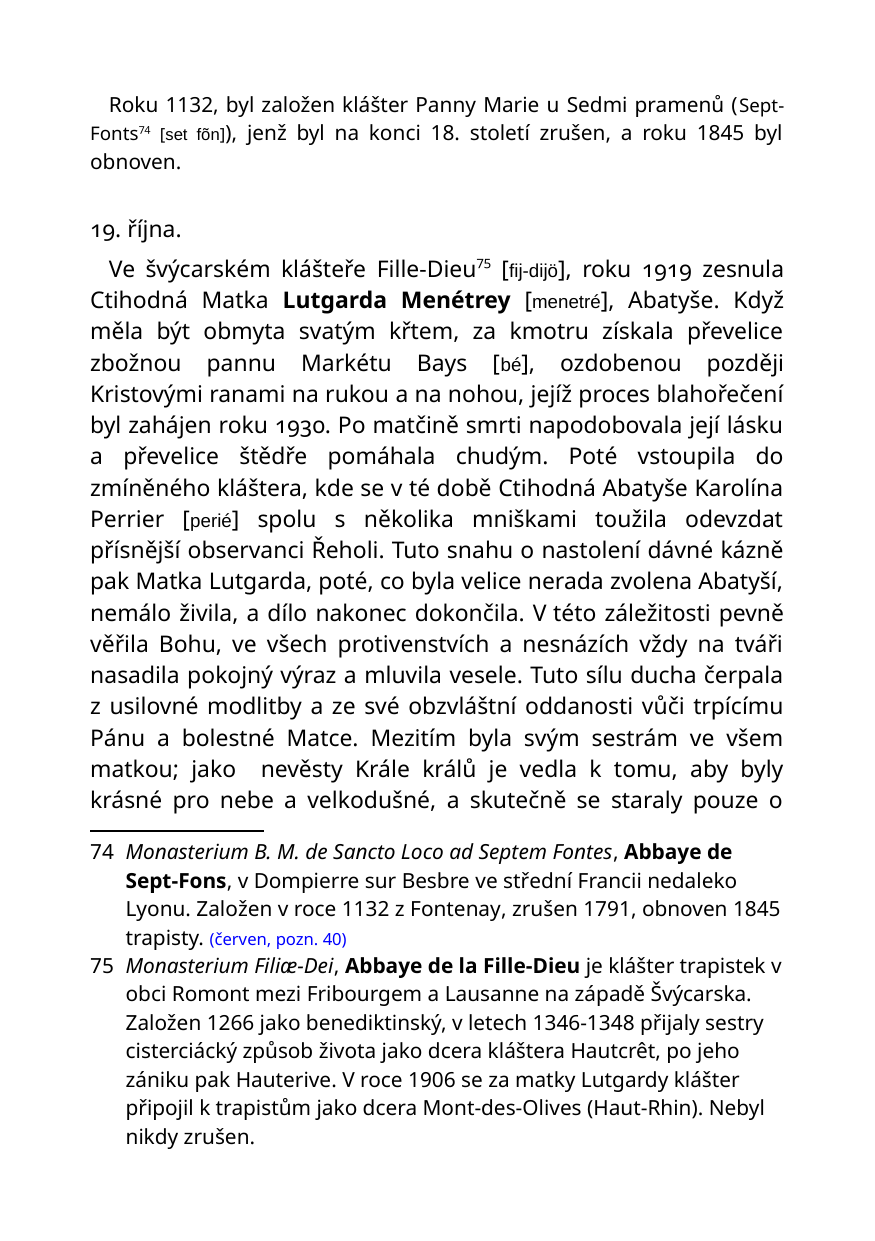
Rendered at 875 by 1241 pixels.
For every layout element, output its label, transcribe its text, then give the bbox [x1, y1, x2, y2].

text Monasterium B. M. de Sancto Loco ad Septem Fontes, Abbaye de Sept-Fons, v Dompierre sur Besbre ve střední Francii nedaleko Lyonu. Založen v roce 1132 z Fontenay, zrušen 1791, obnoven 1845 trapisty. (červen, pozn. 40) [90, 837, 784, 951]
text 19. října. [90, 213, 784, 244]
text Monasterium Filiæ-Dei, Abbaye de la Fille-Dieu je klášter trapistek v obci Romont mezi Fribourgem a Lausanne na západě Švýcarska. Založen 1266 jako benediktinský, v letech 1346-1348 přijaly sestry cisterciácký způsob života jako dcera kláštera Hautcrêt, po jeho zániku pak Hauterive. V roce 1906 se za matky Lutgardy klášter připojil k trapistům jako dcera Mont-des-Olives (Haut-Rhin). Nebyl nikdy zrušen. [90, 951, 784, 1150]
text Ve švýcarském klášteře Fille-Dieu [fij-dijö], roku 1919 zesnula Ctihodná Matka Lutgarda Menétrey [menetré], Abatyše. Když měla být obmyta svatým křtem, za kmotru získala převelice zbožnou pannu Markétu Bays [bé], ozdobenou později Kristovými ranami na rukou a na nohou, jejíž proces blahořečení byl zahájen roku 1930. Po matčině smrti napodobovala její lásku a převelice štědře pomáhala chudým. Poté vstoupila do zmíněného kláštera, kde se v té době Ctihodná Abatyše Karolína Perrier [perié] spolu s několika mniškami toužila odevzdat přísnější observanci Řeholi. Tuto snahu o nastolení dávné kázně pak Matka Lutgarda, poté, co byla velice nerada zvolena Abatyší, nemálo živila, a dílo nakonec dokončila. V této záležitosti pevně věřila Bohu, ve všech protivenstvích a nesnázích vždy na tváři nasadila pokojný výraz a mluvila vesele. Tuto sílu ducha čerpala z usilovné modlitby a ze své obzvláštní oddanosti vůči trpícímu Pánu a bolestné Matce. Mezitím byla svým sestrám ve všem matkou; jako nevěsty Krále králů je vedla k tomu, aby byly krásné pro nebe a velkodušné, a skutečně se staraly pouze o [90, 253, 784, 815]
text Roku 1132, byl založen klášter Panny Marie u Sedmi pramenů (Sept-Fonts [set fõn]), jenž byl na konci 18. století zrušen, a roku 1845 byl obnoven. [90, 90, 784, 175]
